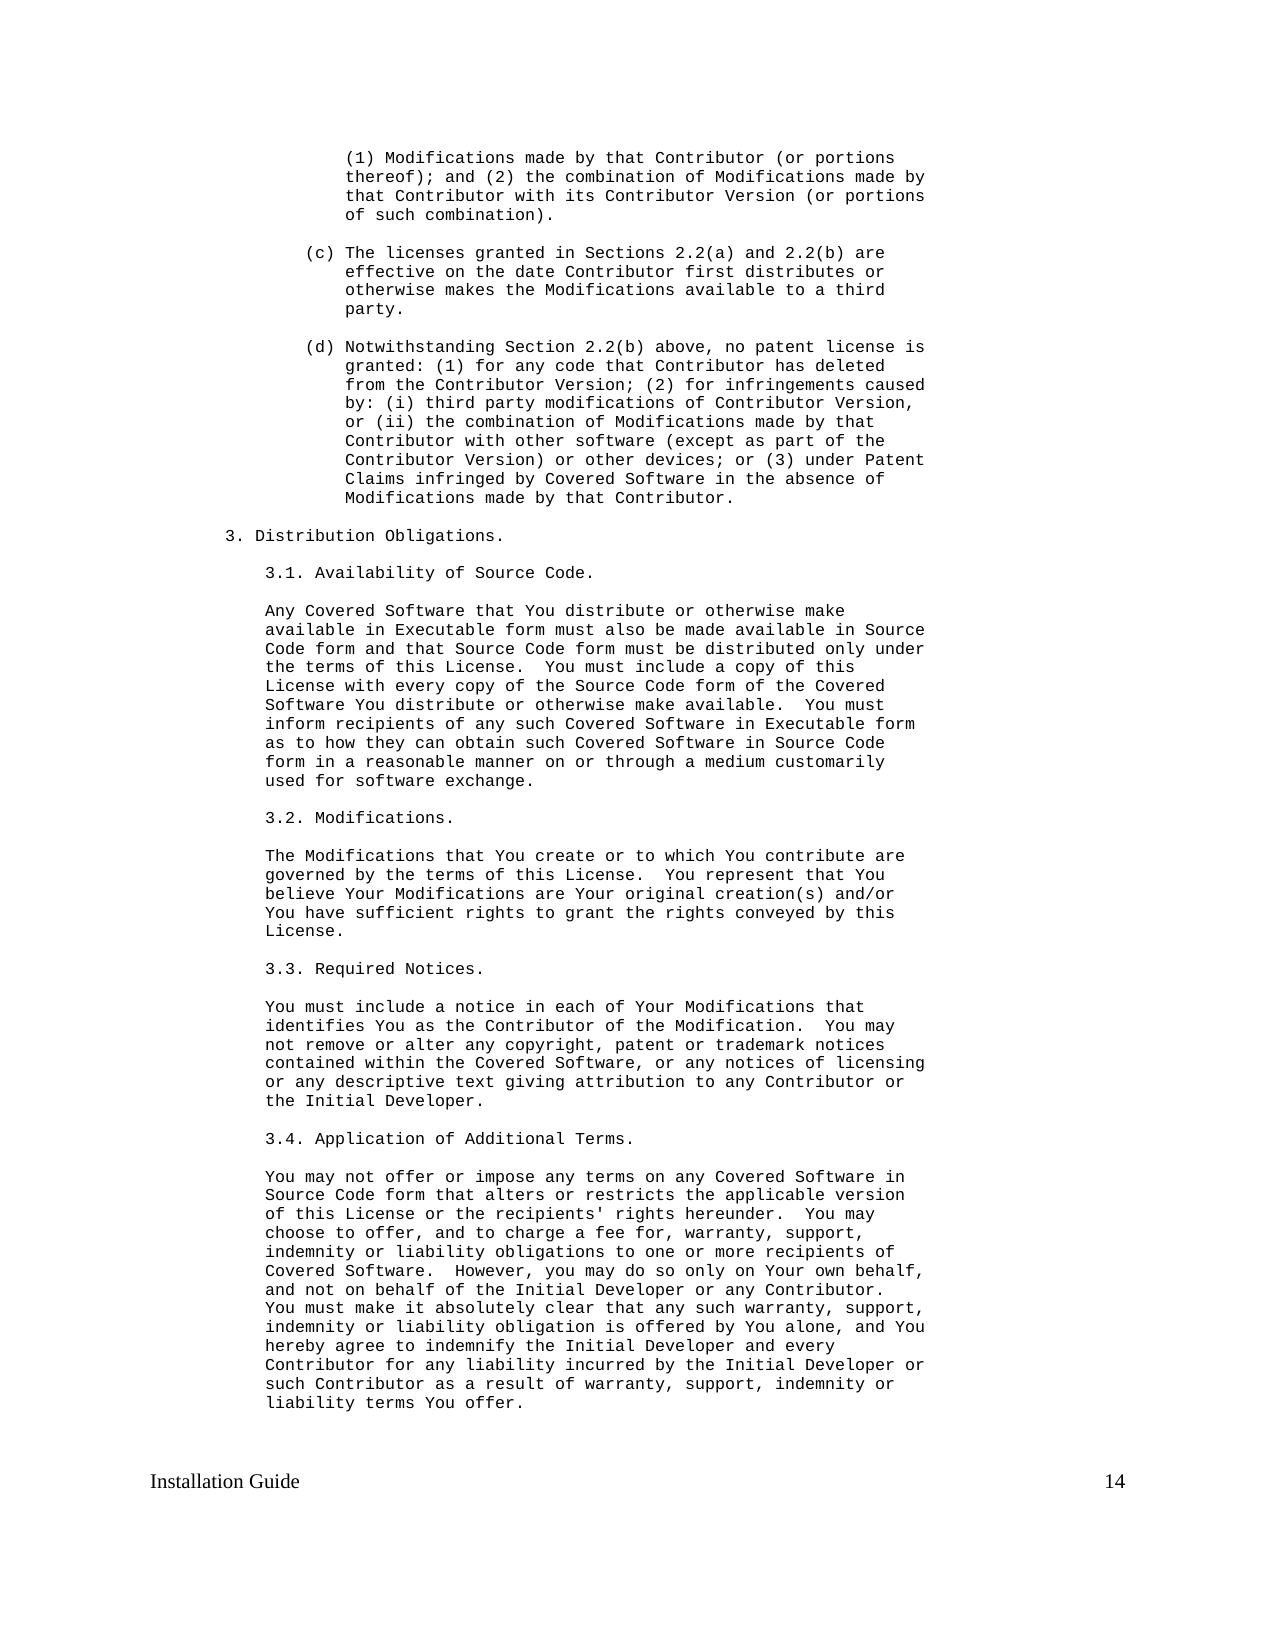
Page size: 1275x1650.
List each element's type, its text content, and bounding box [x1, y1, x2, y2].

text choose to offer, and to charge a fee for, warranty, support, [225, 1225, 1125, 1243]
text the Initial Developer. [225, 1093, 1125, 1112]
text otherwise makes the Modifications available to a third [225, 282, 1125, 301]
text Covered Software. However, you may do so only on Your own behalf, [225, 1262, 1125, 1281]
text Any Covered Software that You distribute or otherwise make [225, 602, 1125, 621]
text or any descriptive text giving attribution to any Contributor or [225, 1074, 1125, 1093]
text liability terms You offer. [225, 1394, 1125, 1413]
text used for software exchange. [225, 772, 1125, 791]
text 3.4. Application of Additional Terms. [225, 1130, 1125, 1149]
text of such combination). [225, 207, 1125, 225]
text the terms of this License. You must include a copy of this [225, 659, 1125, 678]
text that Contributor with its Contributor Version (or portions [225, 188, 1125, 207]
text 3.3. Required Notices. [225, 961, 1125, 979]
text believe Your Modifications are Your original creation(s) and/or [225, 885, 1125, 904]
text (1) Modifications made by that Contributor (or portions [225, 150, 1125, 169]
text The Modifications that You create or to which You contribute are [225, 848, 1125, 866]
text granted: (1) for any code that Contributor has deleted [225, 357, 1125, 376]
text form in a reasonable manner on or through a medium customarily [225, 753, 1125, 772]
text Claims infringed by Covered Software in the absence of [225, 471, 1125, 489]
text 3. Distribution Obligations. [225, 527, 1125, 546]
text from the Contributor Version; (2) for infringements caused [225, 376, 1125, 395]
text inform recipients of any such Covered Software in Executable form [225, 716, 1125, 734]
text 3.2. Modifications. [225, 810, 1125, 829]
text 3.1. Availability of Source Code. [225, 565, 1125, 584]
text of this License or the recipients' rights hereunder. You may [225, 1206, 1125, 1225]
text indemnity or liability obligation is offered by You alone, and You [225, 1319, 1125, 1338]
text as to how they can obtain such Covered Software in Source Code [225, 734, 1125, 753]
text Code form and that Source Code form must be distributed only under [225, 640, 1125, 659]
text Modifications made by that Contributor. [225, 489, 1125, 508]
text thereof); and (2) the combination of Modifications made by [225, 169, 1125, 188]
text License. [225, 923, 1125, 942]
text You have sufficient rights to grant the rights conveyed by this [225, 904, 1125, 923]
text hereby agree to indemnify the Initial Developer and every [225, 1338, 1125, 1357]
text and not on behalf of the Initial Developer or any Contributor. [225, 1281, 1125, 1300]
text Contributor Version) or other devices; or (3) under Patent [225, 452, 1125, 471]
text not remove or alter any copyright, patent or trademark notices [225, 1036, 1125, 1055]
text Source Code form that alters or restricts the applicable version [225, 1187, 1125, 1206]
text Contributor for any liability incurred by the Initial Developer or [225, 1357, 1125, 1376]
text Software You distribute or otherwise make available. You must [225, 697, 1125, 716]
text You must include a notice in each of Your Modifications that [225, 998, 1125, 1017]
text identifies You as the Contributor of the Modification. You may [225, 1017, 1125, 1036]
text indemnity or liability obligations to one or more recipients of [225, 1243, 1125, 1262]
text (c) The licenses granted in Sections 2.2(a) and 2.2(b) are [225, 244, 1125, 263]
text Contributor with other software (except as part of the [225, 433, 1125, 452]
text contained within the Covered Software, or any notices of licensing [225, 1055, 1125, 1074]
text governed by the terms of this License. You represent that You [225, 866, 1125, 885]
text License with every copy of the Source Code form of the Covered [225, 678, 1125, 697]
text effective on the date Contributor first distributes or [225, 263, 1125, 282]
text such Contributor as a result of warranty, support, indemnity or [225, 1376, 1125, 1394]
text by: (i) third party modifications of Contributor Version, [225, 395, 1125, 414]
text available in Executable form must also be made available in Source [225, 621, 1125, 640]
text (d) Notwithstanding Section 2.2(b) above, no patent license is [225, 338, 1125, 357]
text party. [225, 301, 1125, 320]
text You may not offer or impose any terms on any Covered Software in [225, 1168, 1125, 1187]
text or (ii) the combination of Modifications made by that [225, 414, 1125, 433]
text You must make it absolutely clear that any such warranty, support, [225, 1300, 1125, 1319]
